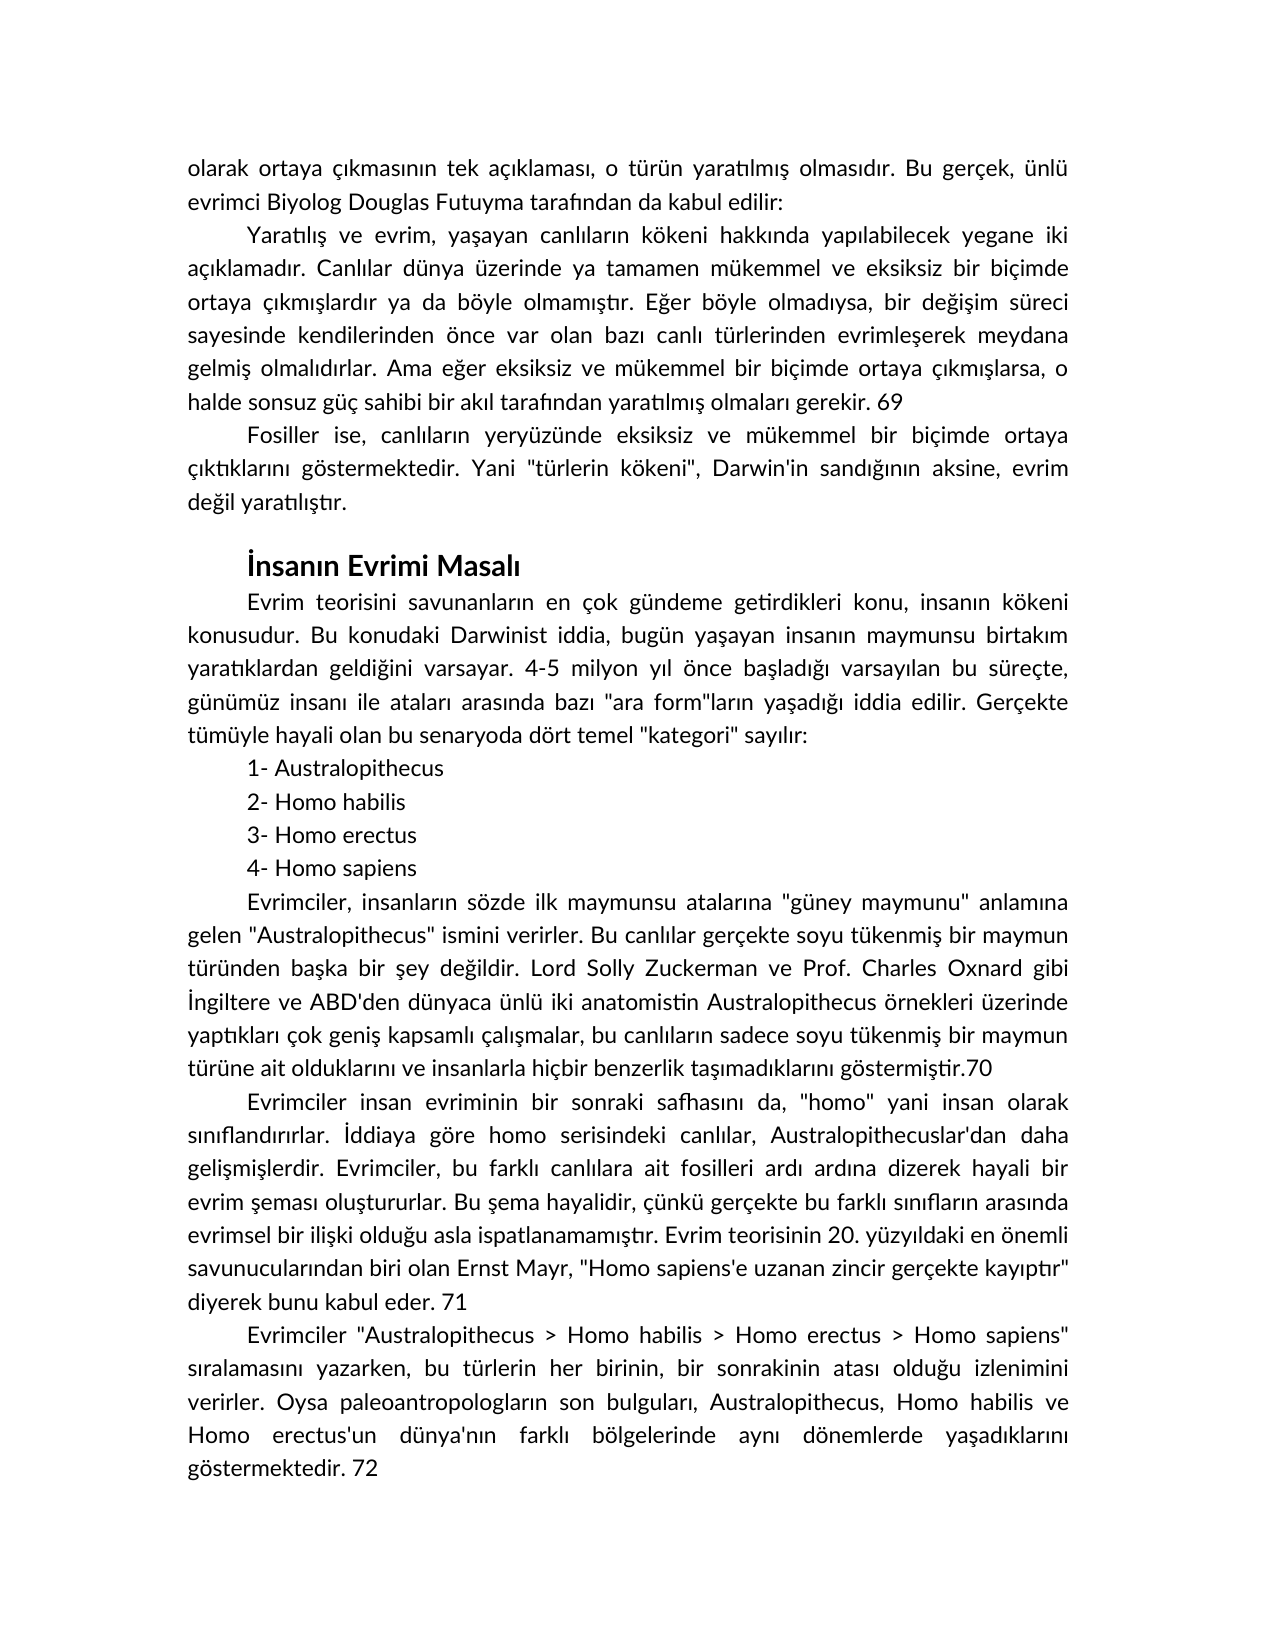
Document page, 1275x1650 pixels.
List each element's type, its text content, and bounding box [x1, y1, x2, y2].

text İnsanın Evrimi Masalı [187, 550, 1070, 583]
text Evrimciler insan evriminin bir sonraki safhasını da, "homo" yani insan olarak sınıflandırırlar. İddiaya göre homo serisindeki canlılar, Australopithecuslar'dan daha gelişmişlerdir. Evrimciler, bu farklı canlılara ait fosilleri ardı ardına dizerek hayali bir evrim şeması oluştururlar. Bu şema hayalidir, çünkü gerçekte bu farklı sınıfların arasında evrimsel bir ilişki olduğu asla ispatlanamamıştır. Evrim teorisinin 20. yüzyıldaki en önemli savunucularından biri olan Ernst Mayr, "Homo sapiens'e uzanan zincir gerçekte kayıptır" diyerek bunu kabul eder. 71 [187, 1083, 1070, 1317]
text Evrimciler "Australopithecus > Homo habilis > Homo erectus > Homo sapiens" sıralamasını yazarken, bu türlerin her birinin, bir sonrakinin atası olduğu izlenimini verirler. Oysa paleoantropologların son bulguları, Australopithecus, Homo habilis ve Homo erectus'un dünya'nın farklı bölgelerinde aynı dönemlerde yaşadıklarını göstermektedir. 72 [187, 1317, 1070, 1483]
text Fosiller ise, canlıların yeryüzünde eksiksiz ve mükemmel bir biçimde ortaya çıktıklarını göstermektedir. Yani "türlerin kökeni", Darwin'in sandığının aksine, evrim değil yaratılıştır. [187, 417, 1070, 517]
text Yaratılış ve evrim, yaşayan canlıların kökeni hakkında yapılabilecek yegane iki açıklamadır. Canlılar dünya üzerinde ya tamamen mükemmel ve eksiksiz bir biçimde ortaya çıkmışlardır ya da böyle olmamıştır. Eğer böyle olmadıysa, bir değişim süreci sayesinde kendilerinden önce var olan bazı canlı türlerinden evrimleşerek meydana gelmiş olmalıdırlar. Ama eğer eksiksiz ve mükemmel bir biçimde ortaya çıkmışlarsa, o halde sonsuz güç sahibi bir akıl tarafından yaratılmış olmaları gerekir. 69 [187, 217, 1070, 417]
text 1- Australopithecus [187, 750, 1070, 783]
text 2- Homo habilis [187, 783, 1070, 817]
text olarak ortaya çıkmasının tek açıklaması, o türün yaratılmış olmasıdır. Bu gerçek, ünlü evrimci Biyolog Douglas Futuyma tarafından da kabul edilir: [187, 150, 1070, 217]
text Evrimciler, insanların sözde ilk maymunsu atalarına "güney maymunu" anlamına gelen "Australopithecus" ismini verirler. Bu canlılar gerçekte soyu tükenmiş bir maymun türünden başka bir şey değildir. Lord Solly Zuckerman ve Prof. Charles Oxnard gibi İngiltere ve ABD'den dünyaca ünlü iki anatomistin Australopithecus örnekleri üzerinde yaptıkları çok geniş kapsamlı çalışmalar, bu canlıların sadece soyu tükenmiş bir maymun türüne ait olduklarını ve insanlarla hiçbir benzerlik taşımadıklarını göstermiştir.70 [187, 883, 1070, 1083]
text 3- Homo erectus [187, 817, 1070, 850]
text 4- Homo sapiens [187, 850, 1070, 883]
text Evrim teorisini savunanların en çok gündeme getirdikleri konu, insanın kökeni konusudur. Bu konudaki Darwinist iddia, bugün yaşayan insanın maymunsu birtakım yaratıklardan geldiğini varsayar. 4-5 milyon yıl önce başladığı varsayılan bu süreçte, günümüz insanı ile ataları arasında bazı "ara form"ların yaşadığı iddia edilir. Gerçekte tümüyle hayali olan bu senaryoda dört temel "kategori" sayılır: [187, 583, 1070, 750]
